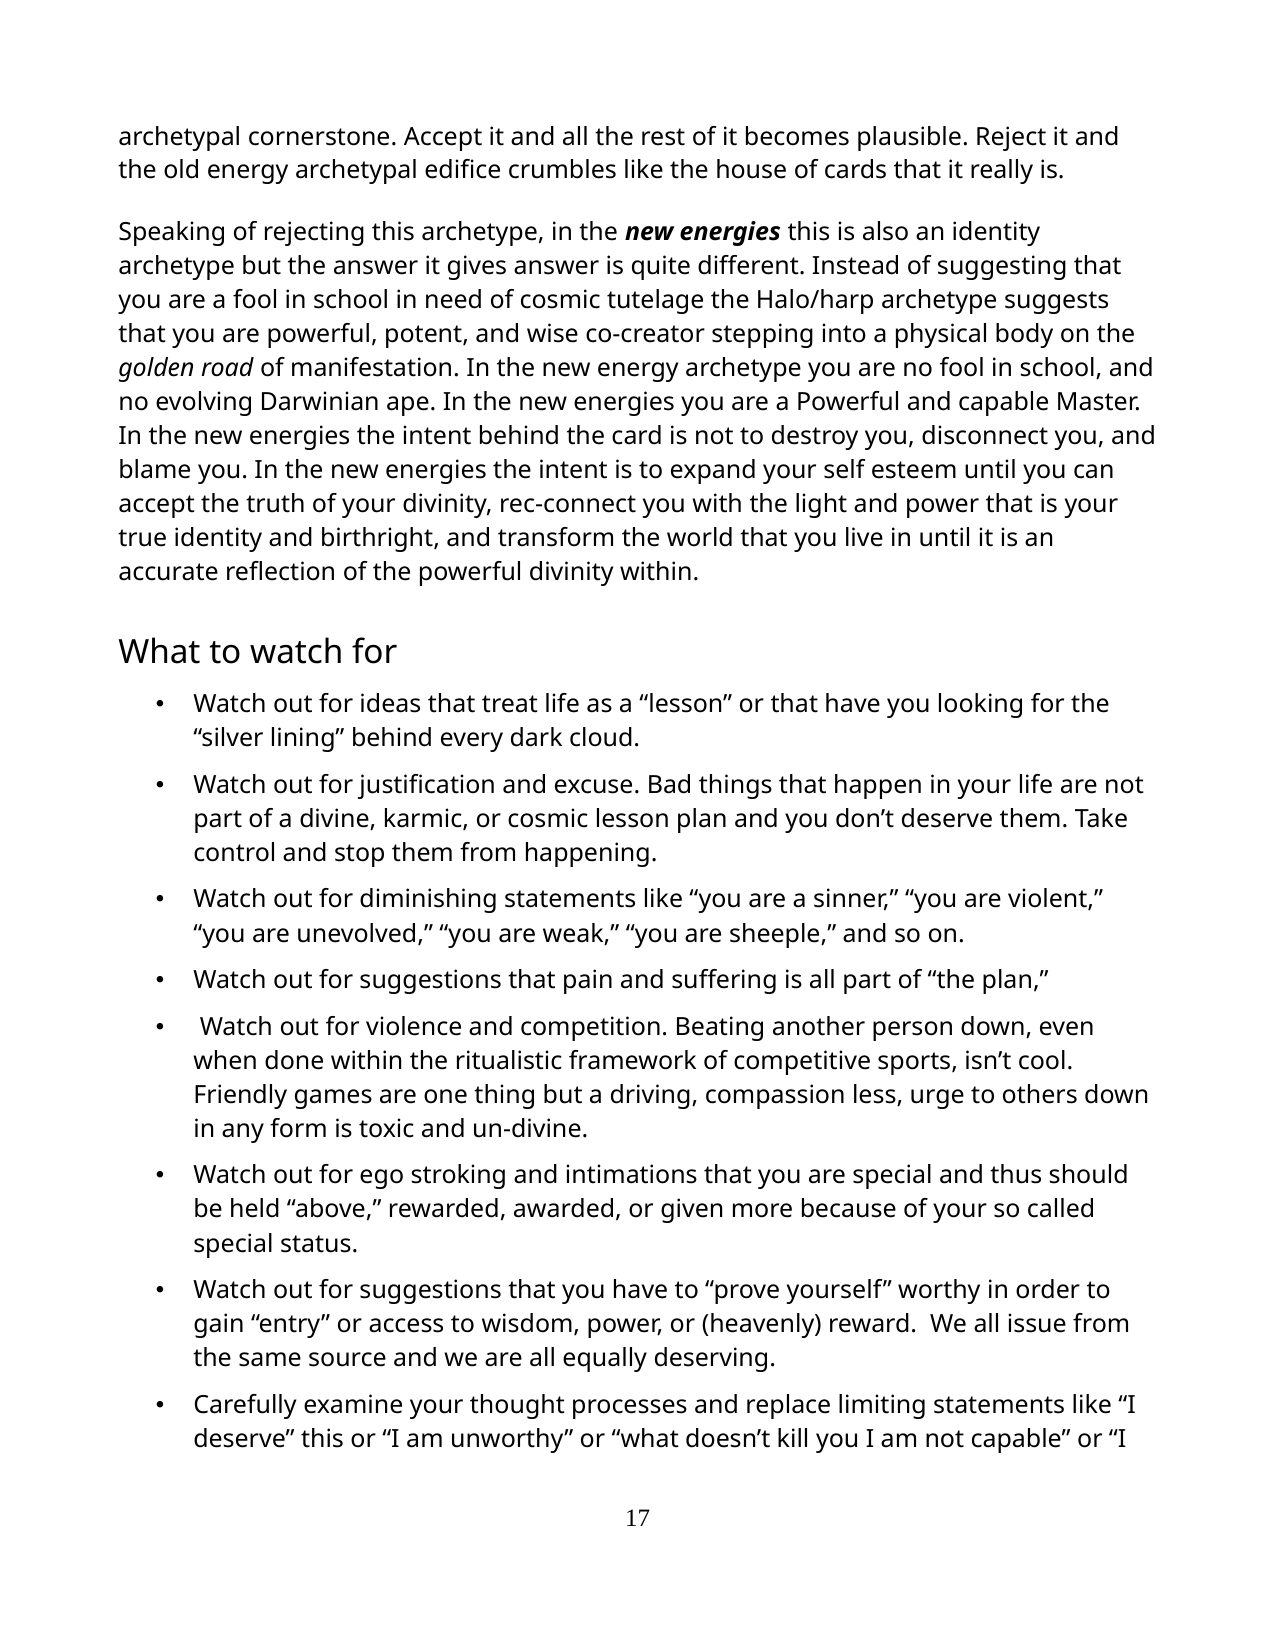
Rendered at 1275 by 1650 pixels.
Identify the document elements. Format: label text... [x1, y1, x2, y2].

list Watch out for ideas that treat life as a “lesson” or that have you looking for the “silver lining” behind every dark cloud. [156, 686, 1157, 754]
text archetypal cornerstone. Accept it and all the rest of it becomes plausible. Reject it and the old energy archetypal edifice crumbles like the house of cards that it really is. [118, 118, 1157, 186]
list Carefully examine your thought processes and replace limiting statements like “I deserve” this or “I am unworthy” or “what doesn’t kill you I am not capable” or “I [156, 1386, 1157, 1454]
list Watch out for ego stroking and intimations that you are special and thus should be held “above,” rewarded, awarded, or given more because of your so called special status. [156, 1157, 1157, 1259]
list Watch out for violence and competition. Beating another person down, even when done within the ritualistic framework of competitive sports, isn’t cool. Friendly games are one thing but a driving, compassion less, urge to others down in any form is toxic and un-divine. [156, 1008, 1157, 1144]
list Watch out for suggestions that pain and suffering is all part of “the plan,” [156, 962, 1157, 996]
text Speaking of rejecting this archetype, in the new energies this is also an identity archetype but the answer it gives answer is quite different. Instead of suggesting that you are a fool in school in need of cosmic tutelage the Halo/harp archetype suggests that you are powerful, potent, and wise co-creator stepping into a physical body on the golden road of manifestation. In the new energy archetype you are no fool in school, and no evolving Darwinian ape. In the new energies you are a Powerful and capable Master. In the new energies the intent behind the card is not to destroy you, disconnect you, and blame you. In the new energies the intent is to expand your self esteem until you can accept the truth of your divinity, rec-connect you with the light and power that is your true identity and birthright, and transform the world that you live in until it is an accurate reflection of the powerful divinity within. [118, 213, 1157, 588]
list Watch out for suggestions that you have to “prove yourself” worthy in order to gain “entry” or access to wisdom, power, or (heavenly) reward. We all issue from the same source and we are all equally deserving. [156, 1272, 1157, 1374]
list Watch out for diminishing statements like “you are a sinner,” “you are violent,” “you are unevolved,” “you are weak,” “you are sheeple,” and so on. [156, 881, 1157, 949]
subtitle What to watch for [118, 628, 1157, 673]
list Watch out for justification and excuse. Bad things that happen in your life are not part of a divine, karmic, or cosmic lesson plan and you don’t deserve them. Take control and stop them from happening. [156, 766, 1157, 869]
